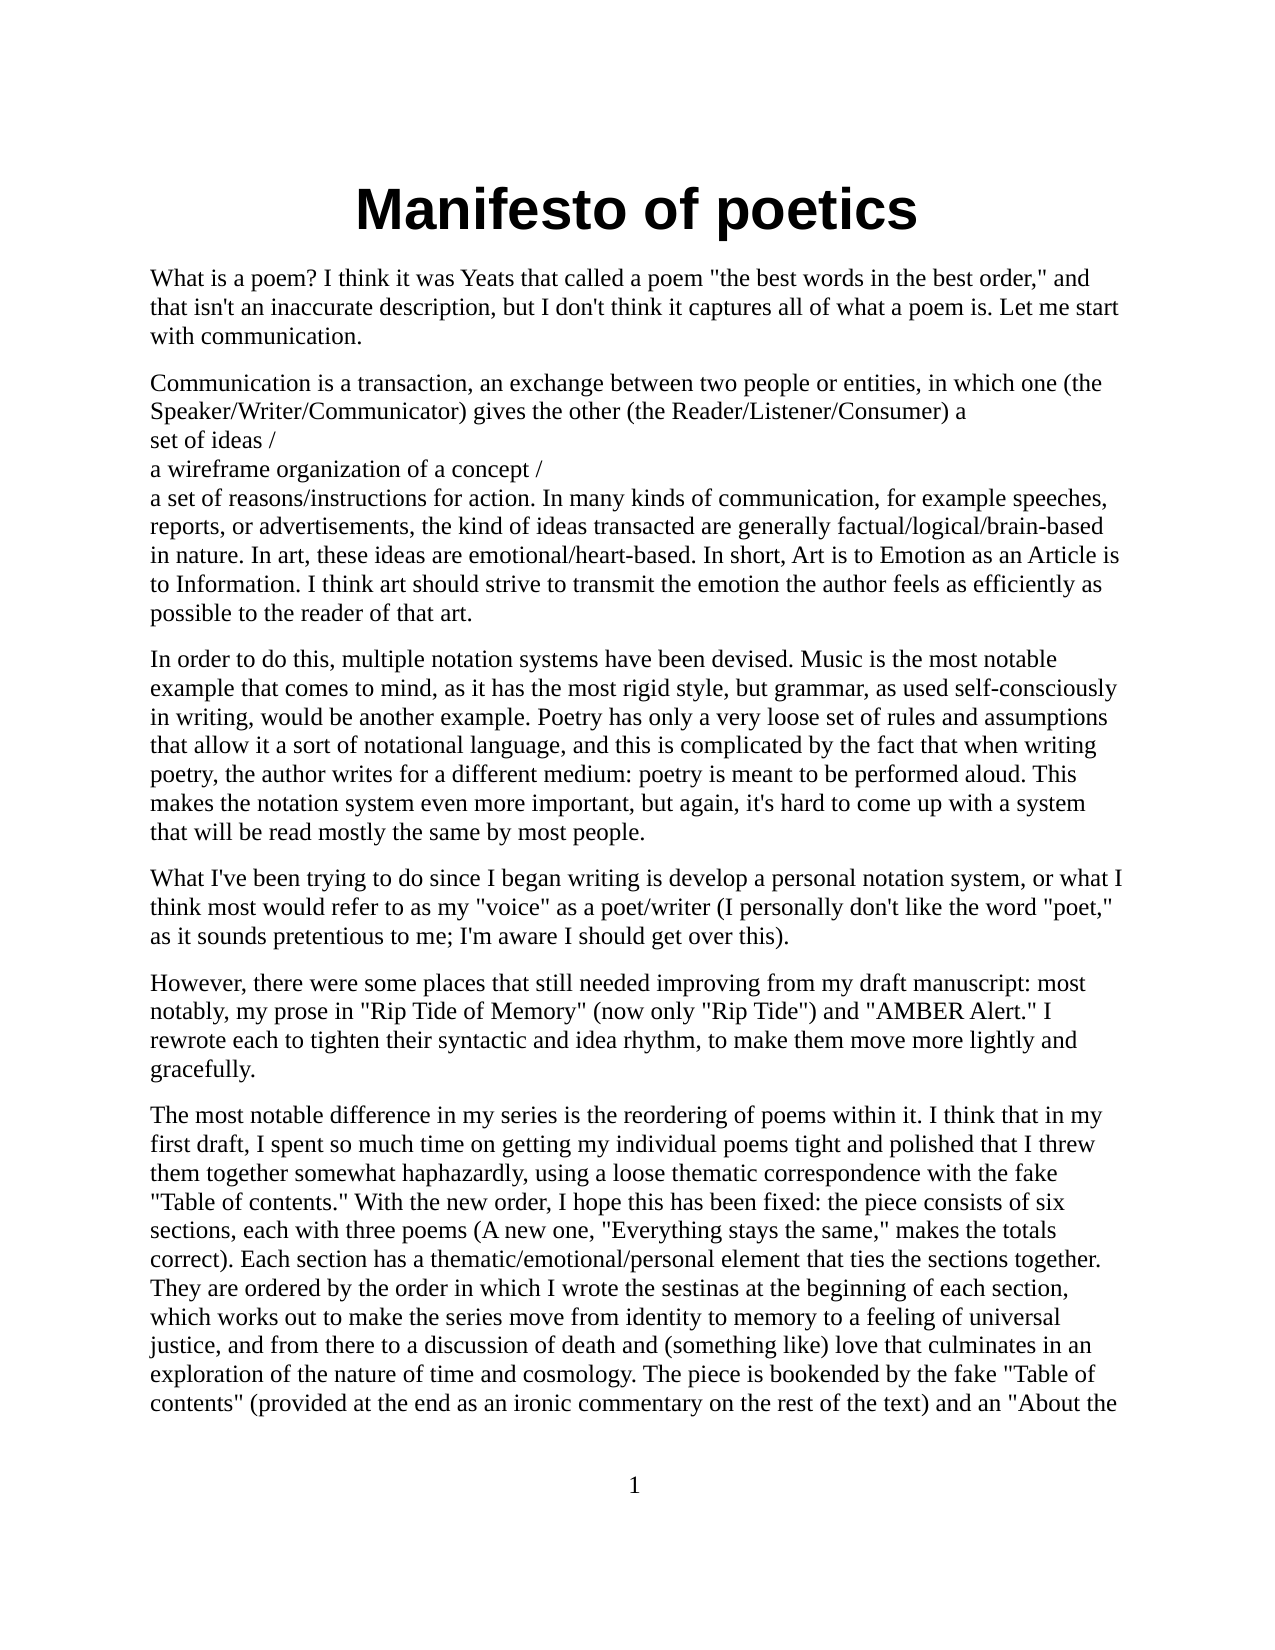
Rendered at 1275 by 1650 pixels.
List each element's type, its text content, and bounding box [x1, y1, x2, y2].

text The most notable difference in my series is the reordering of poems within it. I think that in my first draft, I spent so much time on getting my individual poems tight and polished that I threw them together somewhat haphazardly, using a loose thematic correspondence with the fake "Table of contents." With the new order, I hope this has been fixed: the piece consists of six sections, each with three poems (A new one, "Everything stays the same," makes the totals correct). Each section has a thematic/emotional/personal element that ties the sections together. They are ordered by the order in which I wrote the sestinas at the beginning of each section, which works out to make the series move from identity to memory to a feeling of universal justice, and from there to a discussion of death and (something like) love that culminates in an exploration of the nature of time and cosmology. The piece is bookended by the fake "Table of contents" (provided at the end as an ironic commentary on the rest of the text) and an "About the [150, 1101, 1125, 1417]
text What is a poem? I think it was Yeats that called a poem "the best words in the best order," and that isn't an inaccurate description, but I don't think it captures all of what a poem is. Let me start with communication. [150, 263, 1125, 350]
text However, there were some places that still needed improving from my draft manuscript: most notably, my prose in "Rip Tide of Memory" (now only "Rip Tide") and "AMBER Alert." I rewrote each to tighten their syntactic and idea rhythm, to make them move more lightly and gracefully. [150, 968, 1125, 1083]
title Manifesto of poetics [150, 175, 1125, 242]
text What I've been trying to do since I began writing is develop a personal notation system, or what I think most would refer to as my "voice" as a poet/writer (I personally don't like the word "poet," as it sounds pretentious to me; I'm aware I should get over this). [150, 863, 1125, 950]
text In order to do this, multiple notation systems have been devised. Music is the most notable example that comes to mind, as it has the most rigid style, but grammar, as used self-consciously in writing, would be another example. Poetry has only a very loose set of rules and assumptions that allow it a sort of notational language, and this is complicated by the fact that when writing poetry, the author writes for a different medium: poetry is meant to be performed aloud. This makes the notation system even more important, but again, it's hard to come up with a system that will be read mostly the same by most people. [150, 644, 1125, 846]
text Communication is a transaction, an exchange between two people or entities, in which one (the Speaker/Writer/Communicator) gives the other (the Reader/Listener/Consumer) a set of ideas / a wireframe organization of a concept / a set of reasons/instructions for action. In many kinds of communication, for example speeches, reports, or advertisements, the kind of ideas transacted are generally factual/logical/brain-based in nature. In art, these ideas are emotional/heart-based. In short, Art is to Emotion as an Article is to Information. I think art should strive to transmit the emotion the author feels as efficiently as possible to the reader of that art. [150, 368, 1125, 626]
